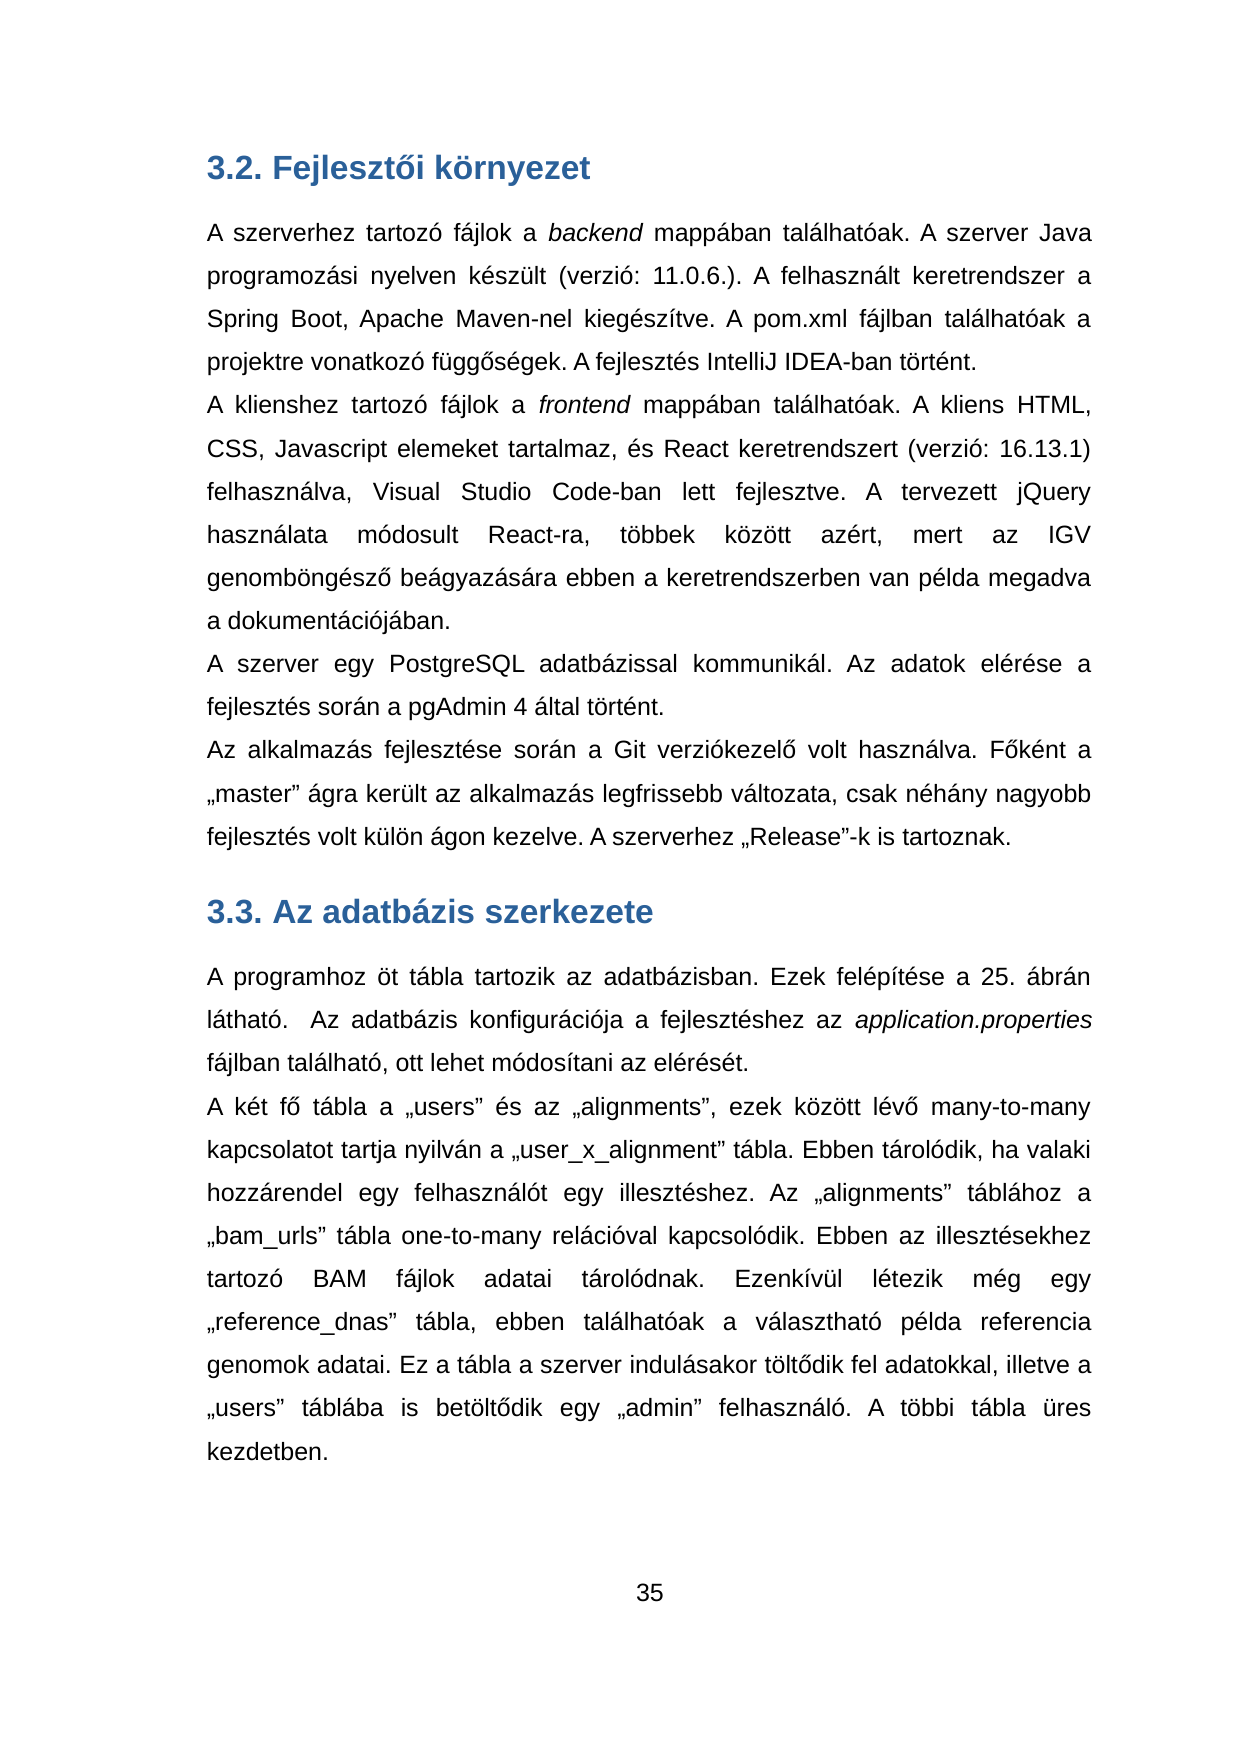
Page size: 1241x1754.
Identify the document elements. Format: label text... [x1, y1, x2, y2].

text A klienshez tartozó fájlok a frontend mappában találhatóak. A kliens HTML, CSS, Javascript elemeket tartalmaz, és React keretrendszert (verzió: 16.13.1) felhasználva, Visual Studio Code-ban lett fejlesztve. A tervezett jQuery használata módosult React-ra, többek között azért, mert az IGV genomböngésző beágyazására ebben a keretrendszerben van példa megadva a dokumentációjában. [207, 391, 1093, 635]
text A programhoz öt tábla tartozik az adatbázisban. Ezek felépítése a 25. ábrán látható. Az adatbázis konfigurációja a fejlesztéshez az application.properties fájlban található, ott lehet módosítani az elérését. [207, 962, 1093, 1077]
text Az alkalmazás fejlesztése során a Git verziókezelő volt használva. Főként a „master” ágra került az alkalmazás legfrissebb változata, csak néhány nagyobb fejlesztés volt külön ágon kezelve. A szerverhez „Release”-k is tartoznak. [207, 736, 1093, 851]
subtitle Az adatbázis szerkezete [207, 892, 1093, 930]
text A két fő tábla a „users” és az „alignments”, ezek között lévő many-to-many kapcsolatot tartja nyilván a „user_x_alignment” tábla. Ebben tárolódik, ha valaki hozzárendel egy felhasználót egy illesztéshez. Az „alignments” táblához a „bam_urls” tábla one-to-many relációval kapcsolódik. Ebben az illesztésekhez tartozó BAM fájlok adatai tárolódnak. Ezenkívül létezik még egy „reference_dnas” tábla, ebben találhatóak a választható példa referencia genomok adatai. Ez a tábla a szerver indulásakor töltődik fel adatokkal, illetve a „users” táblába is betöltődik egy „admin” felhasználó. A többi tábla üres kezdetben. [207, 1091, 1093, 1465]
subtitle Fejlesztői környezet [207, 148, 1093, 186]
text A szerverhez tartozó fájlok a backend mappában találhatóak. A szerver Java programozási nyelven készült (verzió: 11.0.6.). A felhasznált keretrendszer a Spring Boot, Apache Maven-nel kiegészítve. A pom.xml fájlban találhatóak a projektre vonatkozó függőségek. A fejlesztés IntelliJ IDEA-ban történt. [207, 218, 1093, 376]
text A szerver egy PostgreSQL adatbázissal kommunikál. Az adatok elérése a fejlesztés során a pgAdmin 4 által történt. [207, 649, 1093, 721]
